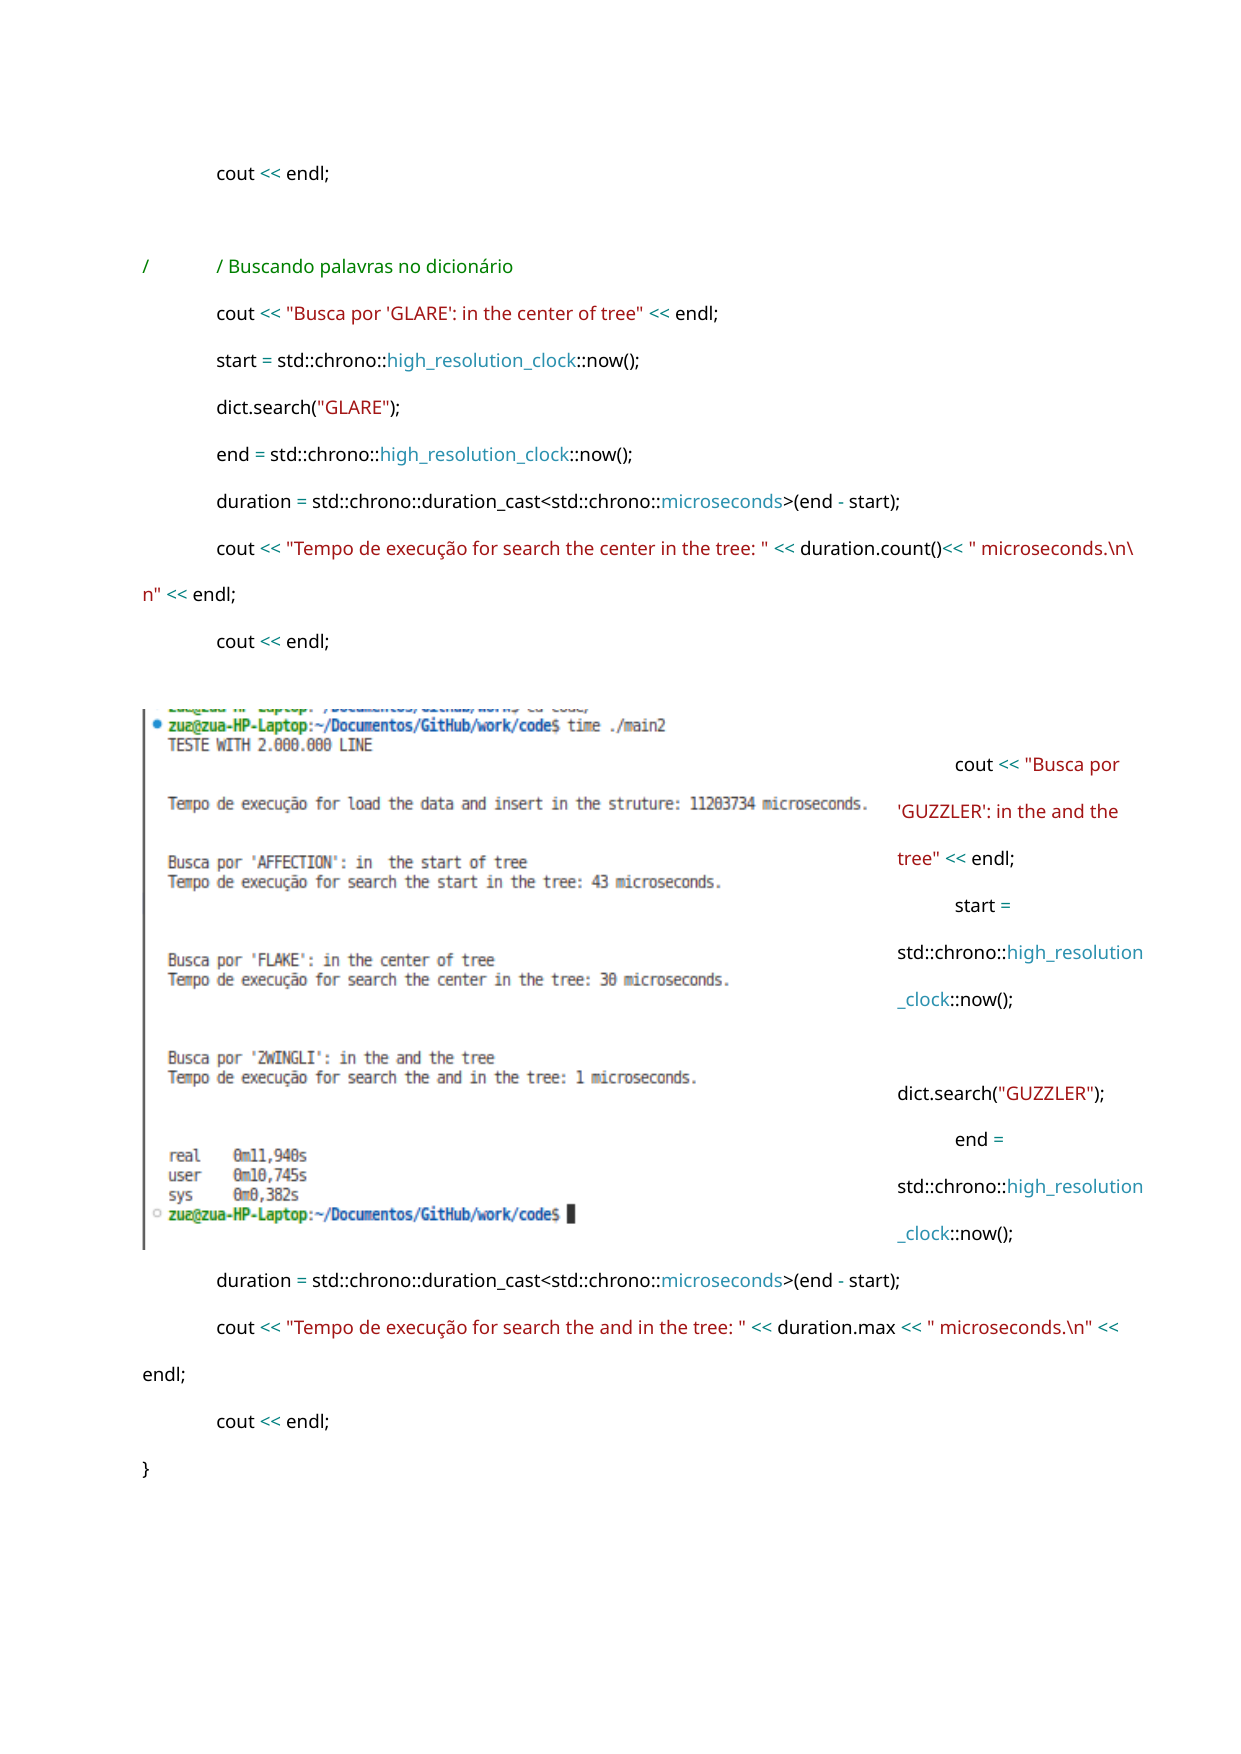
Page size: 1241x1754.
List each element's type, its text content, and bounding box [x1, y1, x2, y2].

text cout << "Tempo de execução for search the and in the tree: " << duration.max << " microseconds.\n" << endl; [142, 1293, 1152, 1387]
text } [142, 1433, 1152, 1480]
text cout << "Busca por 'GUZZLER': in the and the tree" << endl; [898, 730, 1152, 871]
text dict.search("GLARE"); [142, 373, 1152, 420]
text / / Buscando palavras no dicionário [142, 232, 1152, 279]
picture [142, 709, 898, 1250]
text duration = std::chrono::duration_cast<std::chrono::microseconds>(end - start); [142, 467, 1152, 513]
text start = std::chrono::high_resolution_clock::now(); [898, 871, 1152, 1012]
text duration = std::chrono::duration_cast<std::chrono::microseconds>(end - start); [142, 1246, 1152, 1293]
text cout << "Busca por 'GLARE': in the center of tree" << endl; [142, 279, 1152, 326]
text cout << endl; [142, 607, 1152, 654]
text end = std::chrono::high_resolution_clock::now(); [142, 420, 1152, 467]
text cout << "Tempo de execução for search the center in the tree: " << duration.count()<< " microseconds.\n\n" << endl; [142, 513, 1152, 607]
text cout << endl; [142, 1387, 1152, 1433]
text start = std::chrono::high_resolution_clock::now(); [142, 326, 1152, 373]
text cout << endl; [142, 138, 1152, 185]
text end = std::chrono::high_resolution_clock::now(); [898, 1105, 1152, 1246]
text dict.search("GUZZLER"); [898, 1012, 1152, 1105]
